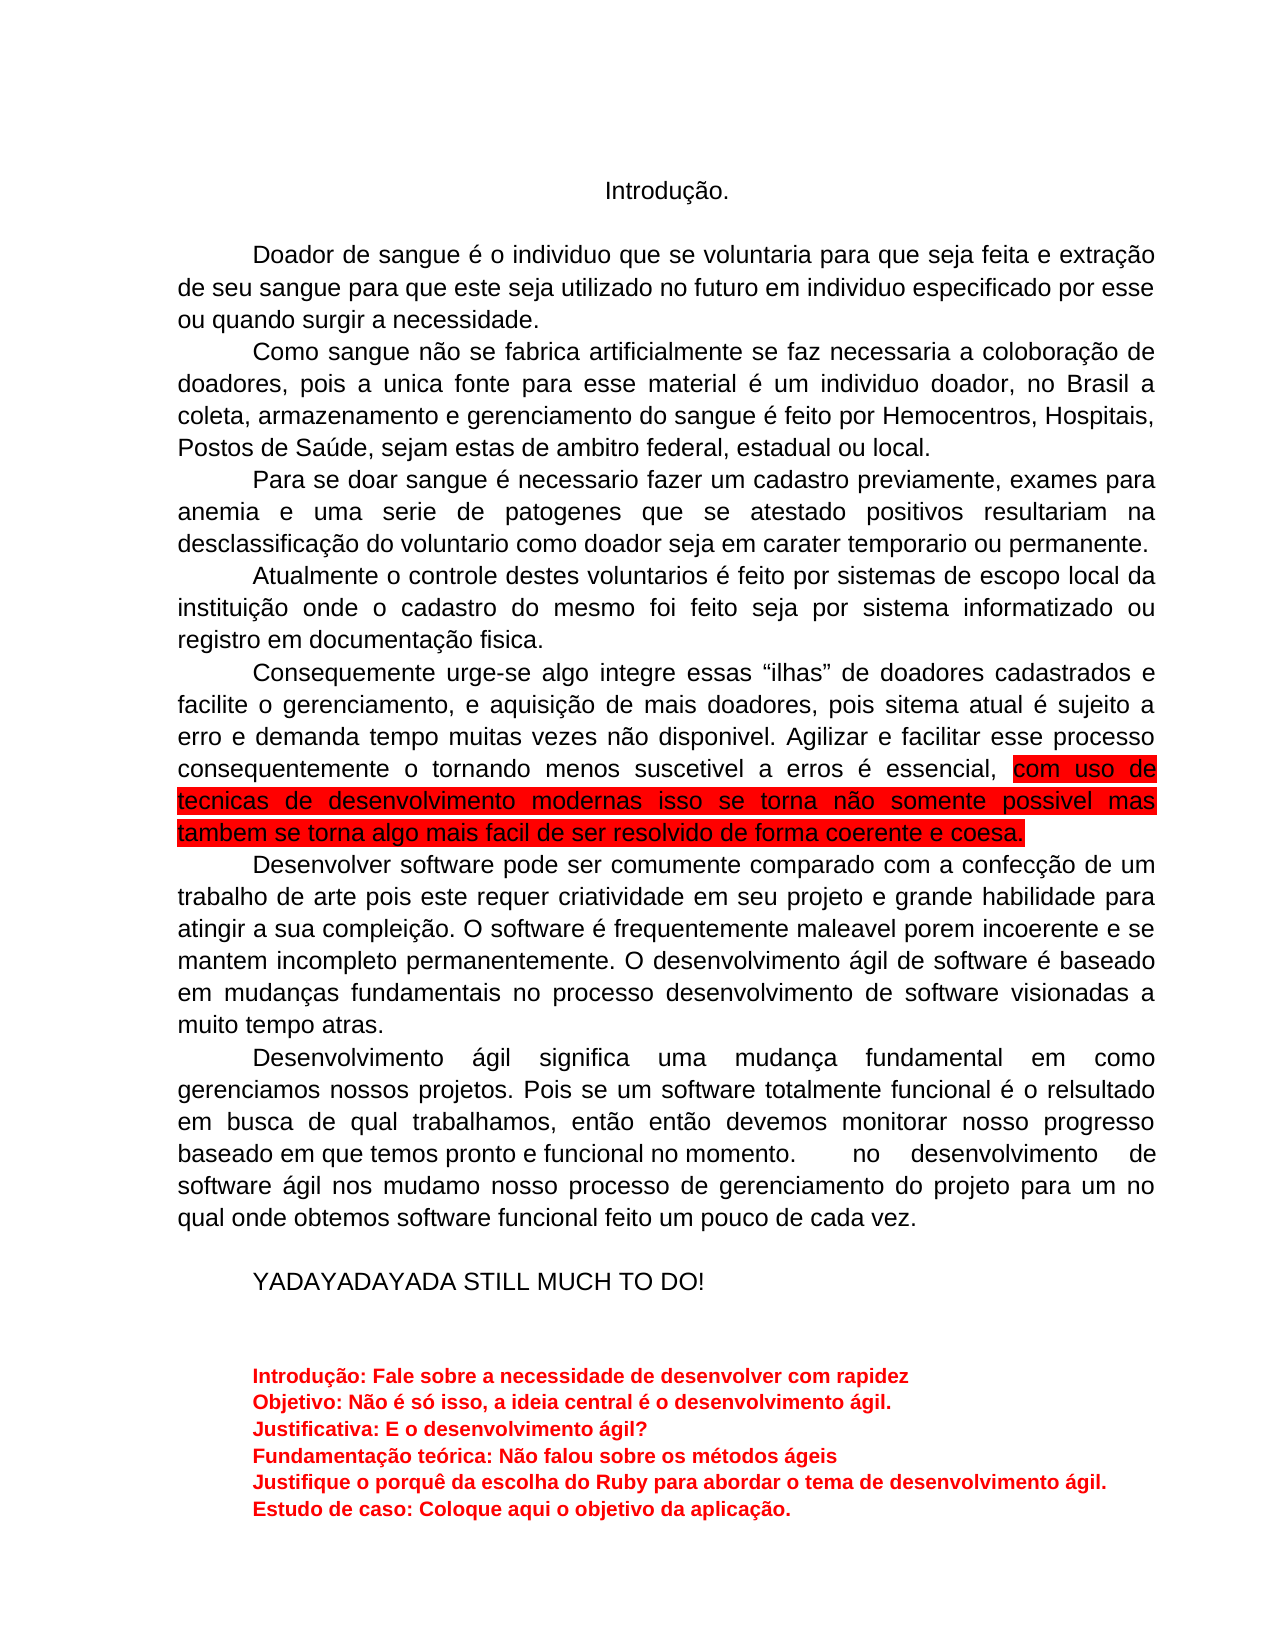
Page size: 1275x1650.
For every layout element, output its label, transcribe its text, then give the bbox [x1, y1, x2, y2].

text Para se doar sangue é necessario fazer um cadastro previamente, exames para anemia e uma serie de patogenes que se atestado positivos resultariam na desclassificação do voluntario como doador seja em carater temporario ou permanente. [177, 466, 1157, 558]
text Objetivo: Não é só isso, a ideia central é o desenvolvimento ágil. [177, 1391, 1157, 1414]
text Introdução: Fale sobre a necessidade de desenvolver com rapidez [177, 1364, 1157, 1387]
text Justifique o porquê da escolha do Ruby para abordar o tema de desenvolvimento ágil. [177, 1471, 1157, 1494]
text Fundamentação teórica: Não falou sobre os métodos ágeis [177, 1444, 1157, 1467]
text YADAYADAYADA STILL MUCH TO DO! [177, 1268, 1157, 1296]
text Justificativa: E o desenvolvimento ágil? [177, 1418, 1157, 1441]
text Consequemente urge-se algo integre essas “ilhas” de doadores cadastrados e facilite o gerenciamento, e aquisição de mais doadores, pois sitema atual é sujeito a erro e demanda tempo muitas vezes não disponivel. Agilizar e facilitar esse processo consequentemente o tornando menos suscetivel a erros é essencial, com uso de tecnicas de desenvolvimento modernas isso se torna não somente possivel mas tambem se torna algo mais facil de ser resolvido de forma coerente e coesa. [177, 658, 1157, 847]
text Como sangue não se fabrica artificialmente se faz necessaria a coloboração de doadores, pois a unica fonte para esse material é um individuo doador, no Brasil a coleta, armazenamento e gerenciamento do sangue é feito por Hemocentros, Hospitais, Postos de Saúde, sejam estas de ambitro federal, estadual ou local. [177, 338, 1157, 462]
text Doador de sangue é o individuo que se voluntaria para que seja feita e extração de seu sangue para que este seja utilizado no futuro em individuo especificado por esse ou quando surgir a necessidade. [177, 241, 1157, 333]
text Introdução. [177, 177, 1157, 205]
text Atualmente o controle destes voluntarios é feito por sistemas de escopo local da instituição onde o cadastro do mesmo foi feito seja por sistema informatizado ou registro em documentação fisica. [177, 562, 1157, 654]
text Estudo de caso: Coloque aqui o objetivo da aplicação. [177, 1498, 1157, 1521]
text Desenvolvimento ágil significa uma mudança fundamental em como gerenciamos nossos projetos. Pois se um software totalmente funcional é o relsultado em busca de qual trabalhamos, então então devemos monitorar nosso progresso baseado em que temos pronto e funcional no momento. no desenvolvimento de software ágil nos mudamo nosso processo de gerenciamento do projeto para um no qual onde obtemos software funcional feito um pouco de cada vez. [177, 1043, 1157, 1232]
text Desenvolver software pode ser comumente comparado com a confecção de um trabalho de arte pois este requer criatividade em seu projeto e grande habilidade para atingir a sua compleição. O software é frequentemente maleavel porem incoerente e se mantem incompleto permanentemente. O desenvolvimento ágil de software é baseado em mudanças fundamentais no processo desenvolvimento de software visionadas a muito tempo atras. [177, 851, 1157, 1039]
